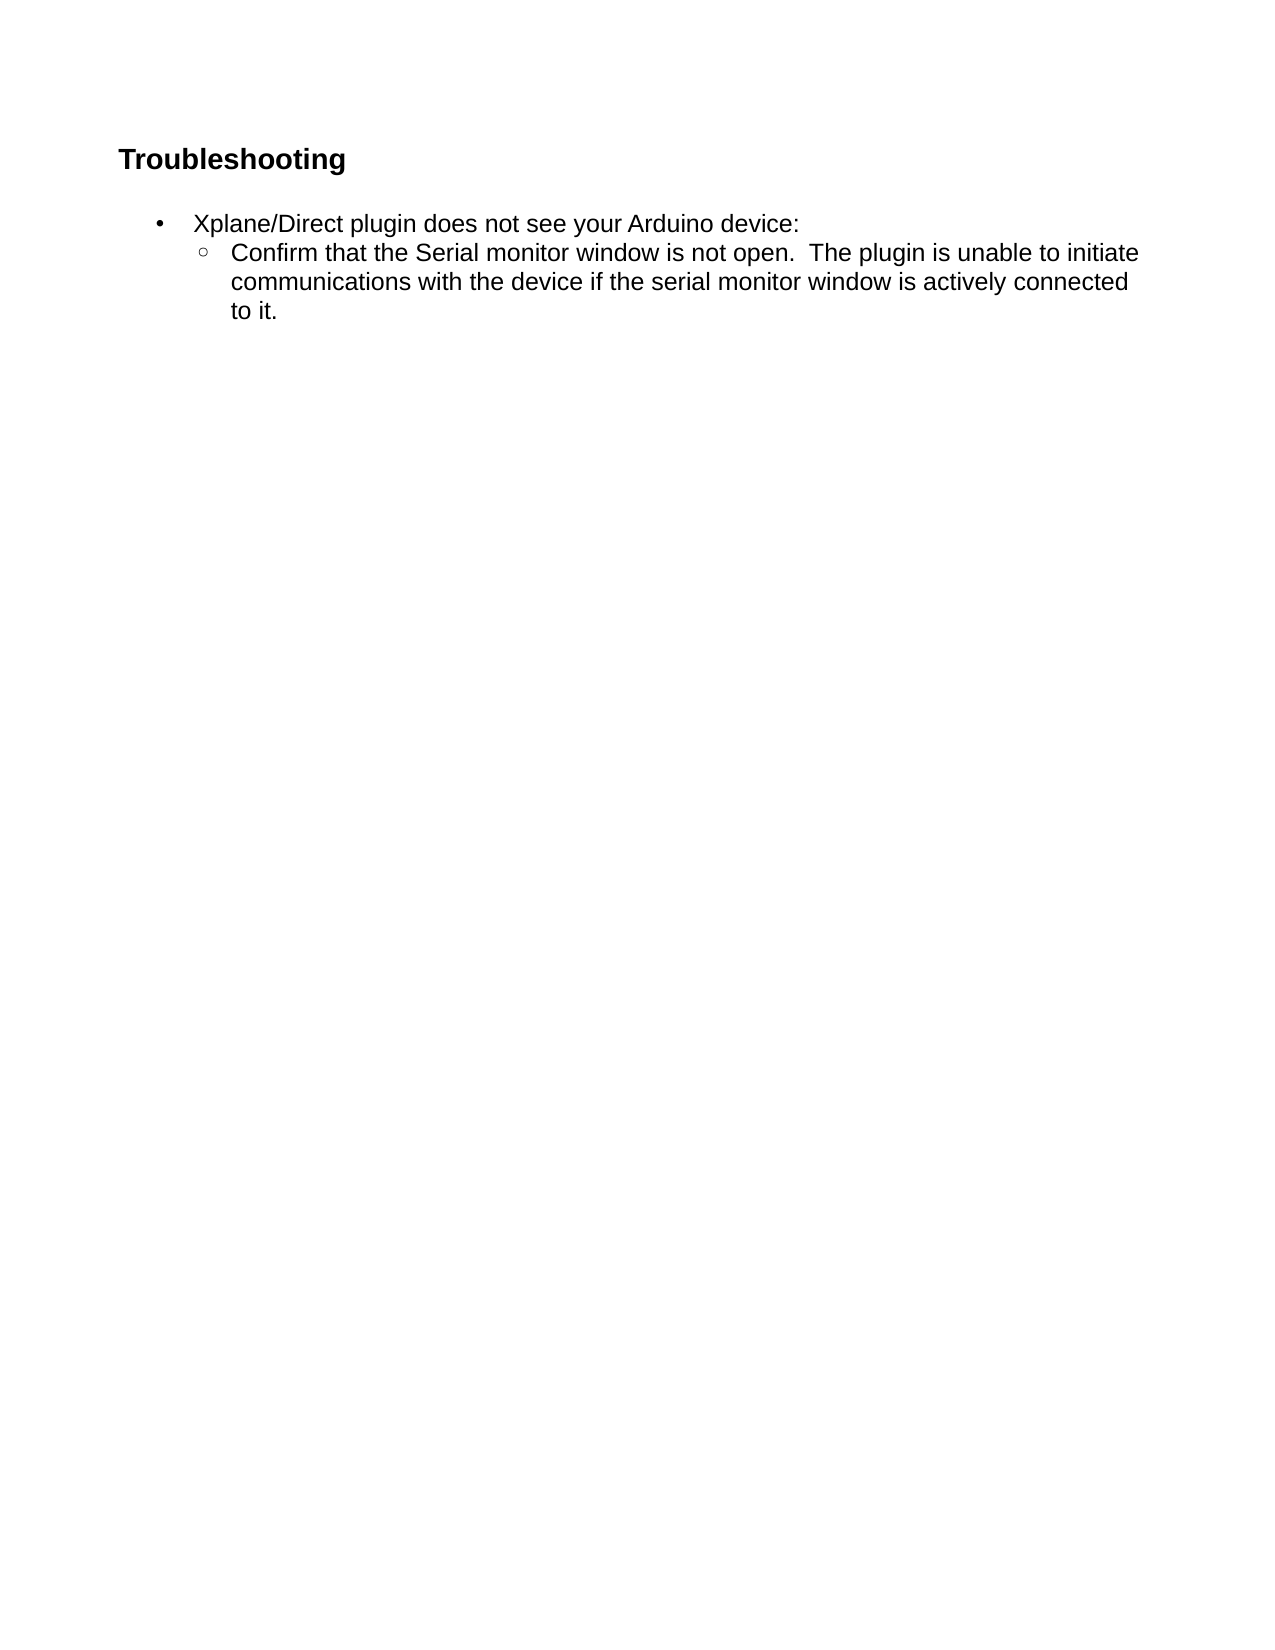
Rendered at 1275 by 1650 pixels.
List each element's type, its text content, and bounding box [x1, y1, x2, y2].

text Troubleshooting [118, 142, 1157, 176]
list Xplane/Direct plugin does not see your Arduino device: [156, 209, 1157, 238]
list Confirm that the Serial monitor window is not open. The plugin is unable to initiate communications with the device if the serial monitor window is actively connected to it. [193, 238, 1157, 324]
